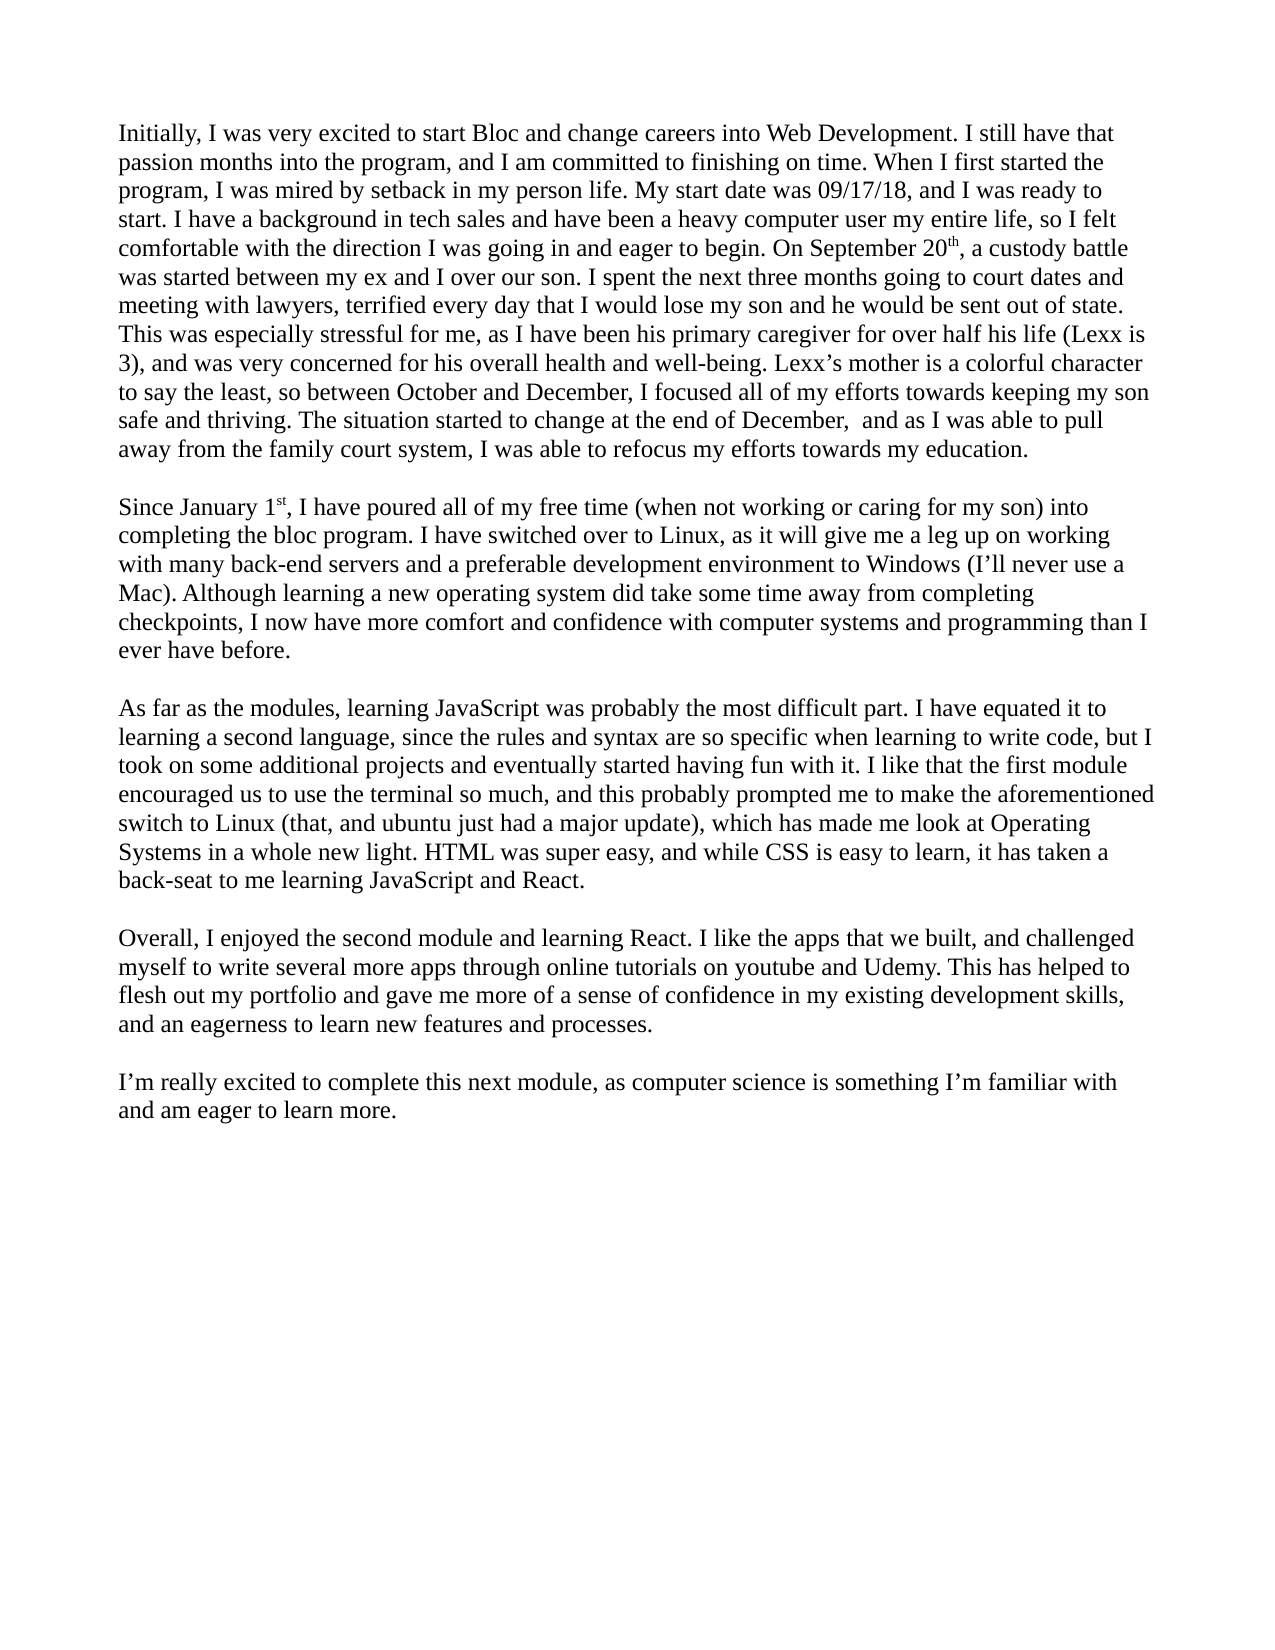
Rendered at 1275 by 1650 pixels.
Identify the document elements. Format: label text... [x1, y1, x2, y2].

text Since January 1st, I have poured all of my free time (when not working or caring for my son) into completing the bloc program. I have switched over to Linux, as it will give me a leg up on working with many back-end servers and a preferable development environment to Windows (I’ll never use a Mac). Although learning a new operating system did take some time away from completing checkpoints, I now have more comfort and confidence with computer systems and programming than I ever have before. [118, 492, 1157, 664]
text As far as the modules, learning JavaScript was probably the most difficult part. I have equated it to learning a second language, since the rules and syntax are so specific when learning to write code, but I took on some additional projects and eventually started having fun with it. I like that the first module encouraged us to use the terminal so much, and this probably prompted me to make the aforementioned switch to Linux (that, and ubuntu just had a major update), which has made me look at Operating Systems in a whole new light. HTML was super easy, and while CSS is easy to learn, it has taken a back-seat to me learning JavaScript and React. [118, 693, 1157, 894]
text Initially, I was very excited to start Bloc and change careers into Web Development. I still have that passion months into the program, and I am committed to finishing on time. When I first started the program, I was mired by setback in my person life. My start date was 09/17/18, and I was ready to start. I have a background in tech sales and have been a heavy computer user my entire life, so I felt comfortable with the direction I was going in and eager to begin. On September 20th, a custody battle was started between my ex and I over our son. I spent the next three months going to court dates and meeting with lawyers, terrified every day that I would lose my son and he would be sent out of state. This was especially stressful for me, as I have been his primary caregiver for over half his life (Lexx is 3), and was very concerned for his overall health and well-being. Lexx’s mother is a colorful character to say the least, so between October and December, I focused all of my efforts towards keeping my son safe and thriving. The situation started to change at the end of December, and as I was able to pull away from the family court system, I was able to refocus my efforts towards my education. [118, 118, 1157, 463]
text Overall, I enjoyed the second module and learning React. I like the apps that we built, and challenged myself to write several more apps through online tutorials on youtube and Udemy. This has helped to flesh out my portfolio and gave me more of a sense of confidence in my existing development skills, and an eagerness to learn new features and processes. [118, 923, 1157, 1038]
text I’m really excited to complete this next module, as computer science is something I’m familiar with and am eager to learn more. [118, 1067, 1157, 1124]
